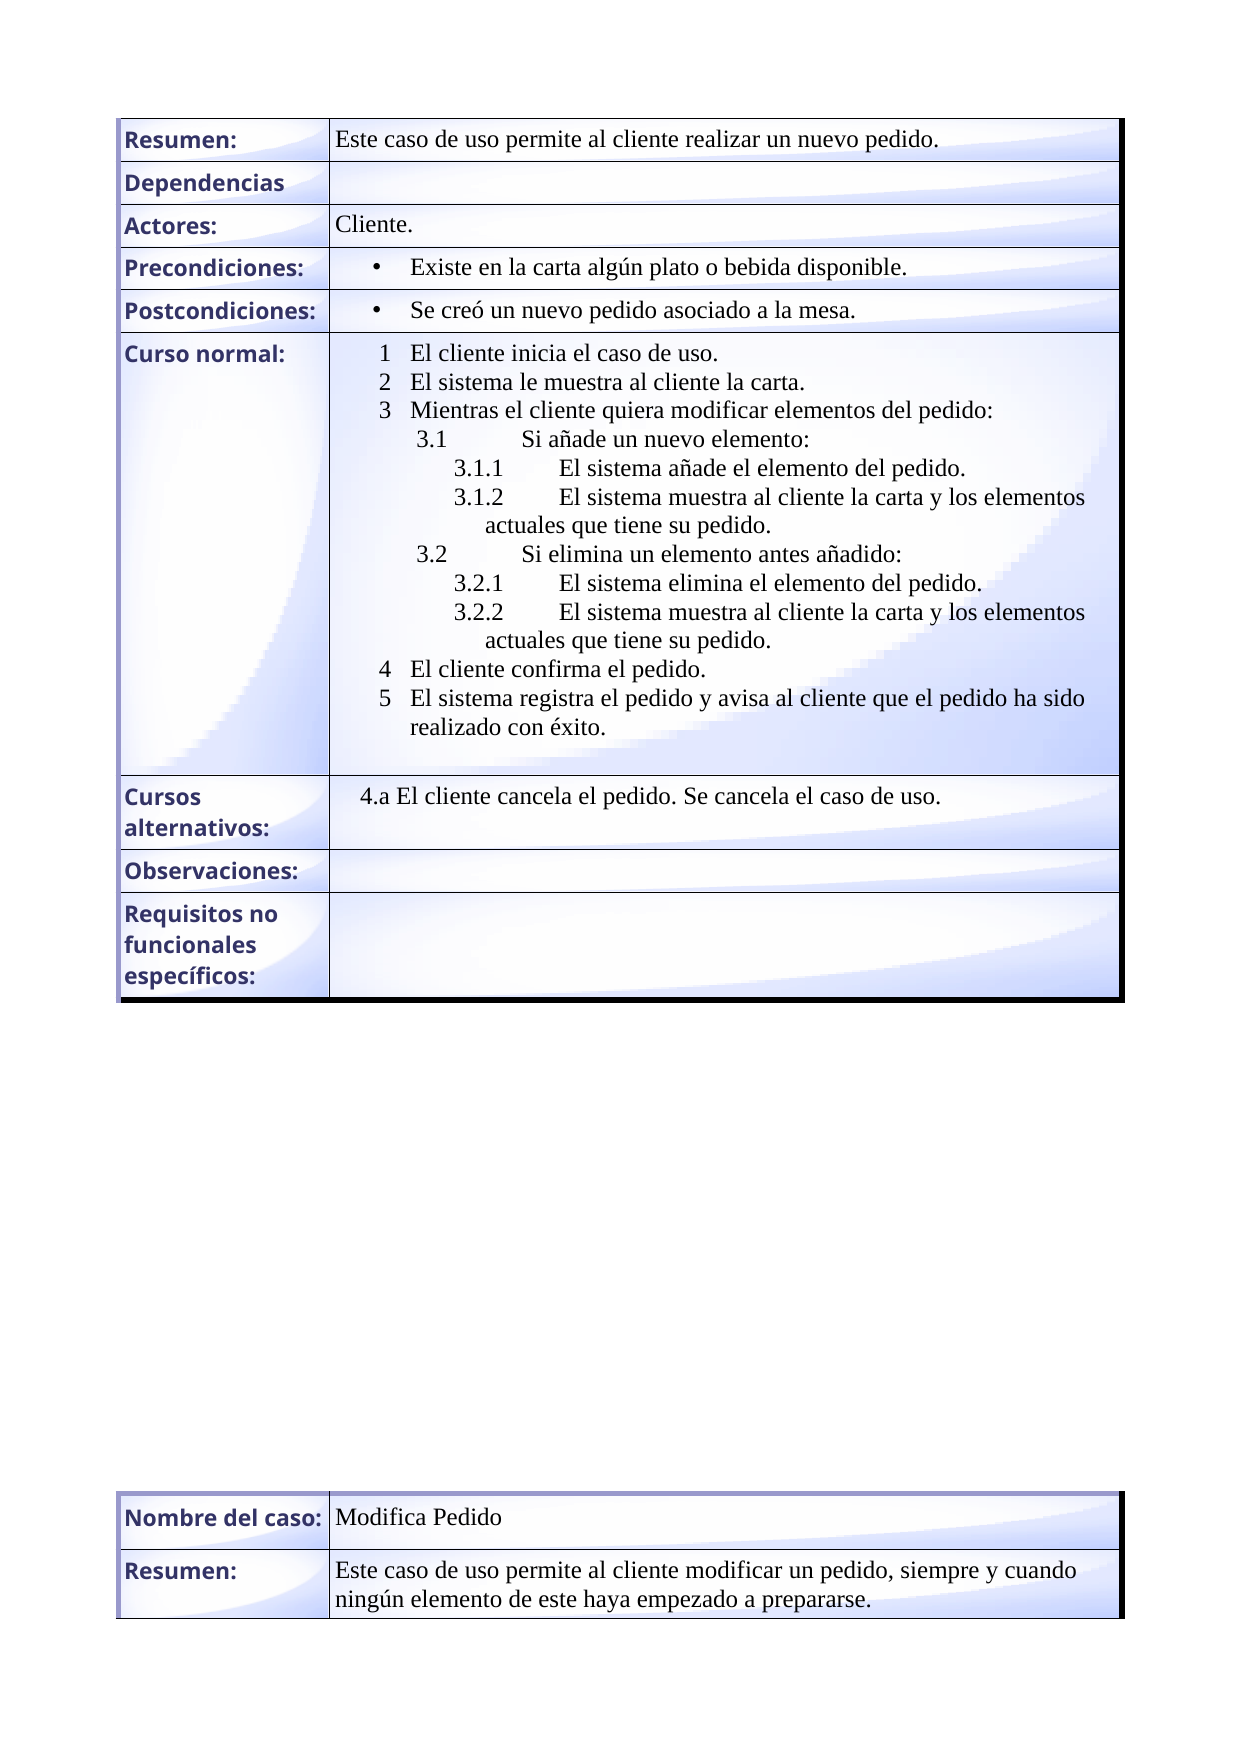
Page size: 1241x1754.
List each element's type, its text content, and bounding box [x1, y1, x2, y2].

table_cell Este caso de uso permite al cliente realizar un nuevo pedido. [330, 119, 1119, 161]
table_cell Precondiciones: [121, 248, 329, 289]
table_cell Cliente. [330, 205, 1119, 247]
table_header Modifica Pedido [330, 1496, 1119, 1549]
table_cell Resumen: [121, 1550, 329, 1618]
table_cell El cliente inicia el caso de uso. El sistema le muestra al cliente la carta. Mientras el cliente quiera modificar elementos del pedido: Si añade un nuevo elemento: El sistema añade el elemento del pedido. El sistema muestra al cliente la carta y los elementos actuales que tiene su pedido. Si elimina un elemento antes añadido: El sistema elimina el elemento del pedido. El sistema muestra al cliente la carta y los elementos actuales que tiene su pedido. El cliente confirma el pedido. El sistema registra el pedido y avisa al cliente que el pedido ha sido realizado con éxito. [330, 333, 1119, 775]
table_cell Cursos alternativos: [121, 776, 329, 849]
table_cell 4.a El cliente cancela el pedido. Se cancela el caso de uso. [330, 776, 1119, 849]
table_header Nombre del caso: [121, 1496, 329, 1549]
table_cell Se creó un nuevo pedido asociado a la mesa. [330, 290, 1119, 332]
table_cell Resumen: [121, 119, 329, 161]
table_cell [330, 893, 1119, 997]
table_cell [330, 162, 1119, 204]
table_cell Este caso de uso permite al cliente modificar un pedido, siempre y cuando ningún elemento de este haya empezado a prepararse. [330, 1550, 1119, 1618]
table_cell Postcondiciones: [121, 290, 329, 332]
table_cell Curso normal: [121, 333, 329, 775]
table_cell Existe en la carta algún plato o bebida disponible. [330, 248, 1119, 289]
table_cell [330, 850, 1119, 892]
table_cell Dependencias [121, 162, 329, 204]
table_cell Observaciones: [121, 850, 329, 892]
table_cell Actores: [121, 205, 329, 247]
table_cell Requisitos no funcionales específicos: [121, 893, 329, 997]
